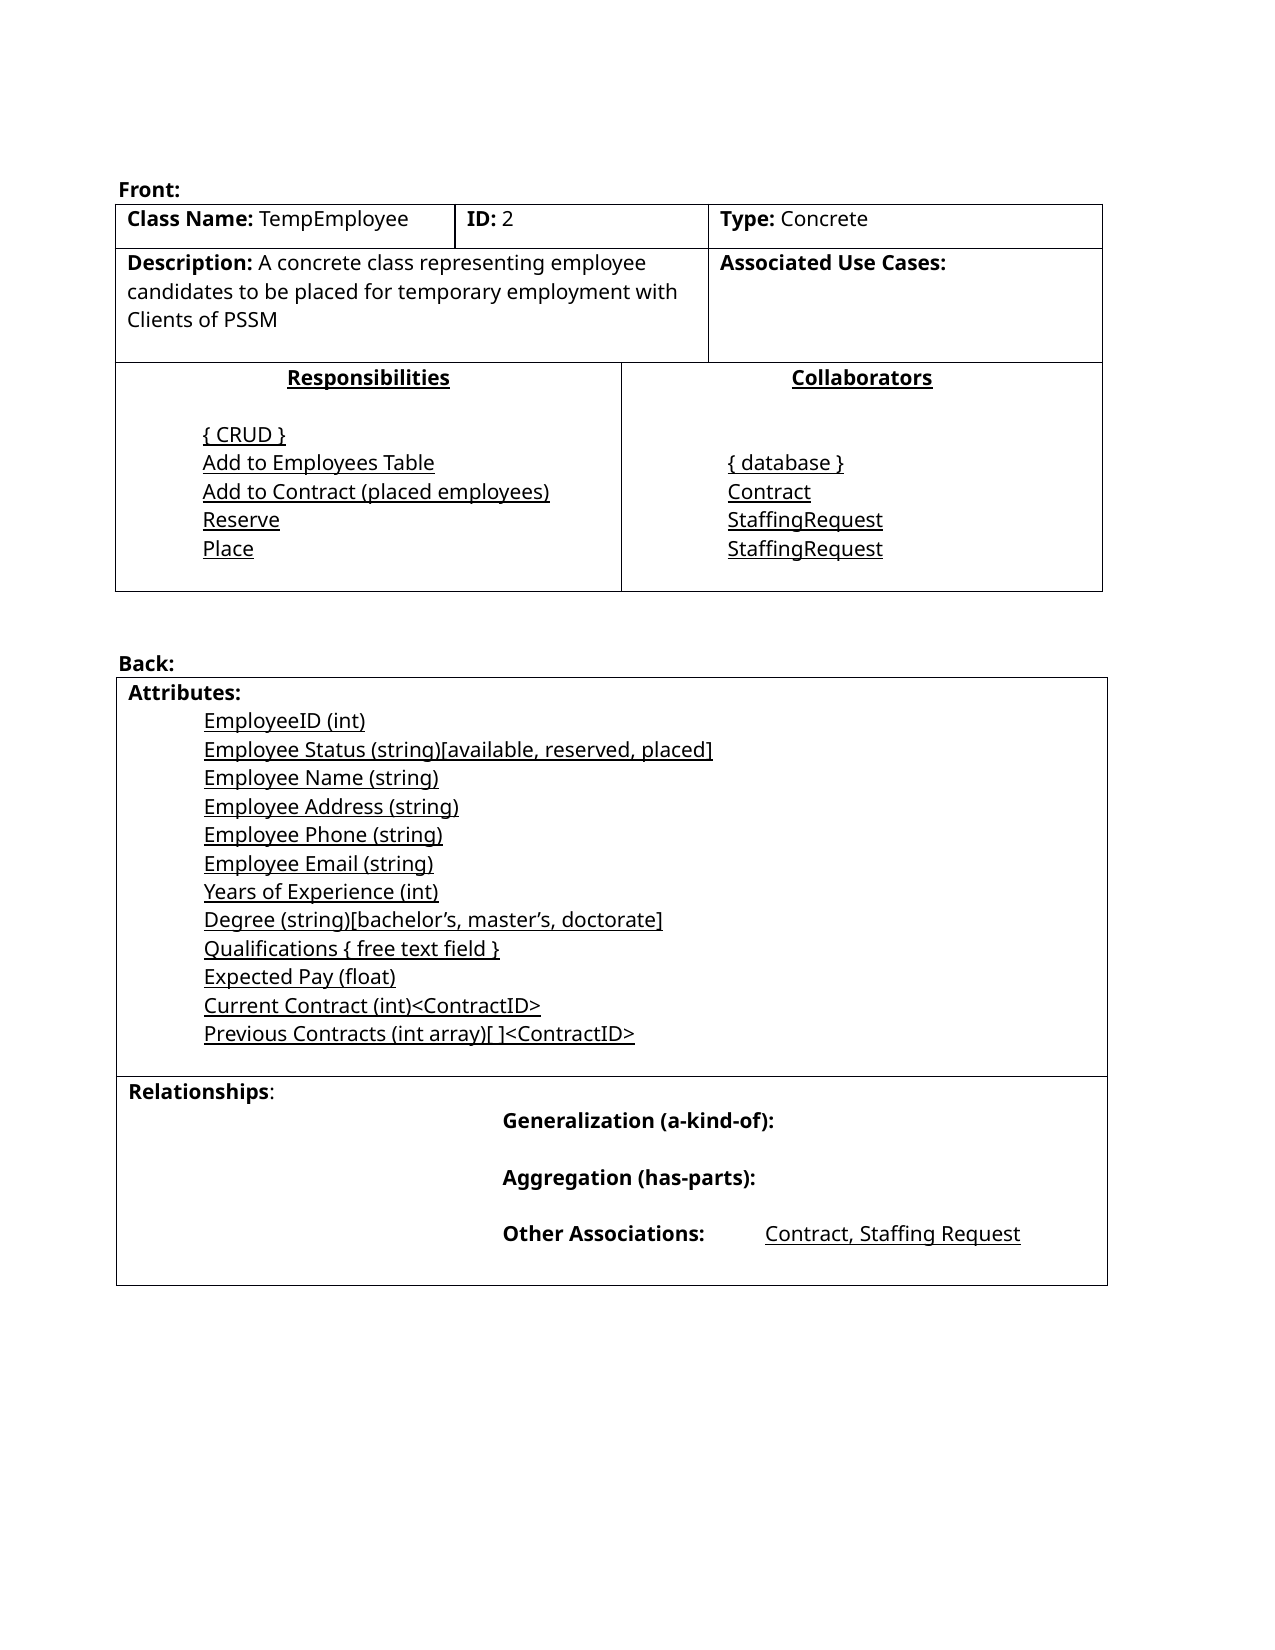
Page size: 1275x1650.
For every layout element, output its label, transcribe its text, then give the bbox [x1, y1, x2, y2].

table_header Class Name: TempEmployee [116, 205, 454, 247]
table_header ID: 2 [456, 205, 708, 247]
text Front: [118, 175, 1157, 203]
table_cell Collaborators { database } Contract StaffingRequest StaffingRequest [622, 363, 1102, 591]
table_cell Description: A concrete class representing employee candidates to be placed for temporary employment with Clients of PSSM [116, 249, 708, 362]
table_header Attributes: EmployeeID (int) Employee Status (string)[available, reserved, placed] Employee Name (string) Employee Address (string) Employee Phone (string) Employee Email (string) Years of Experience (int) Degree (string)[bachelor’s, master’s, doctorate] Qualifications { free text field } Expected Pay (float) Current Contract (int)<ContractID> Previous Contracts (int array)[ ]<ContractID> [117, 678, 1107, 1076]
table_header Type: Concrete [709, 205, 1102, 247]
table_cell Responsibilities { CRUD } Add to Employees Table Add to Contract (placed employees) Reserve Place [116, 363, 621, 591]
table_cell Associated Use Cases: [709, 249, 1102, 362]
text Back: [118, 649, 1157, 677]
table_cell Relationships: Generalization (a-kind-of): Aggregation (has-parts): Other Associations: Contract, Staffing Request [117, 1077, 1107, 1285]
